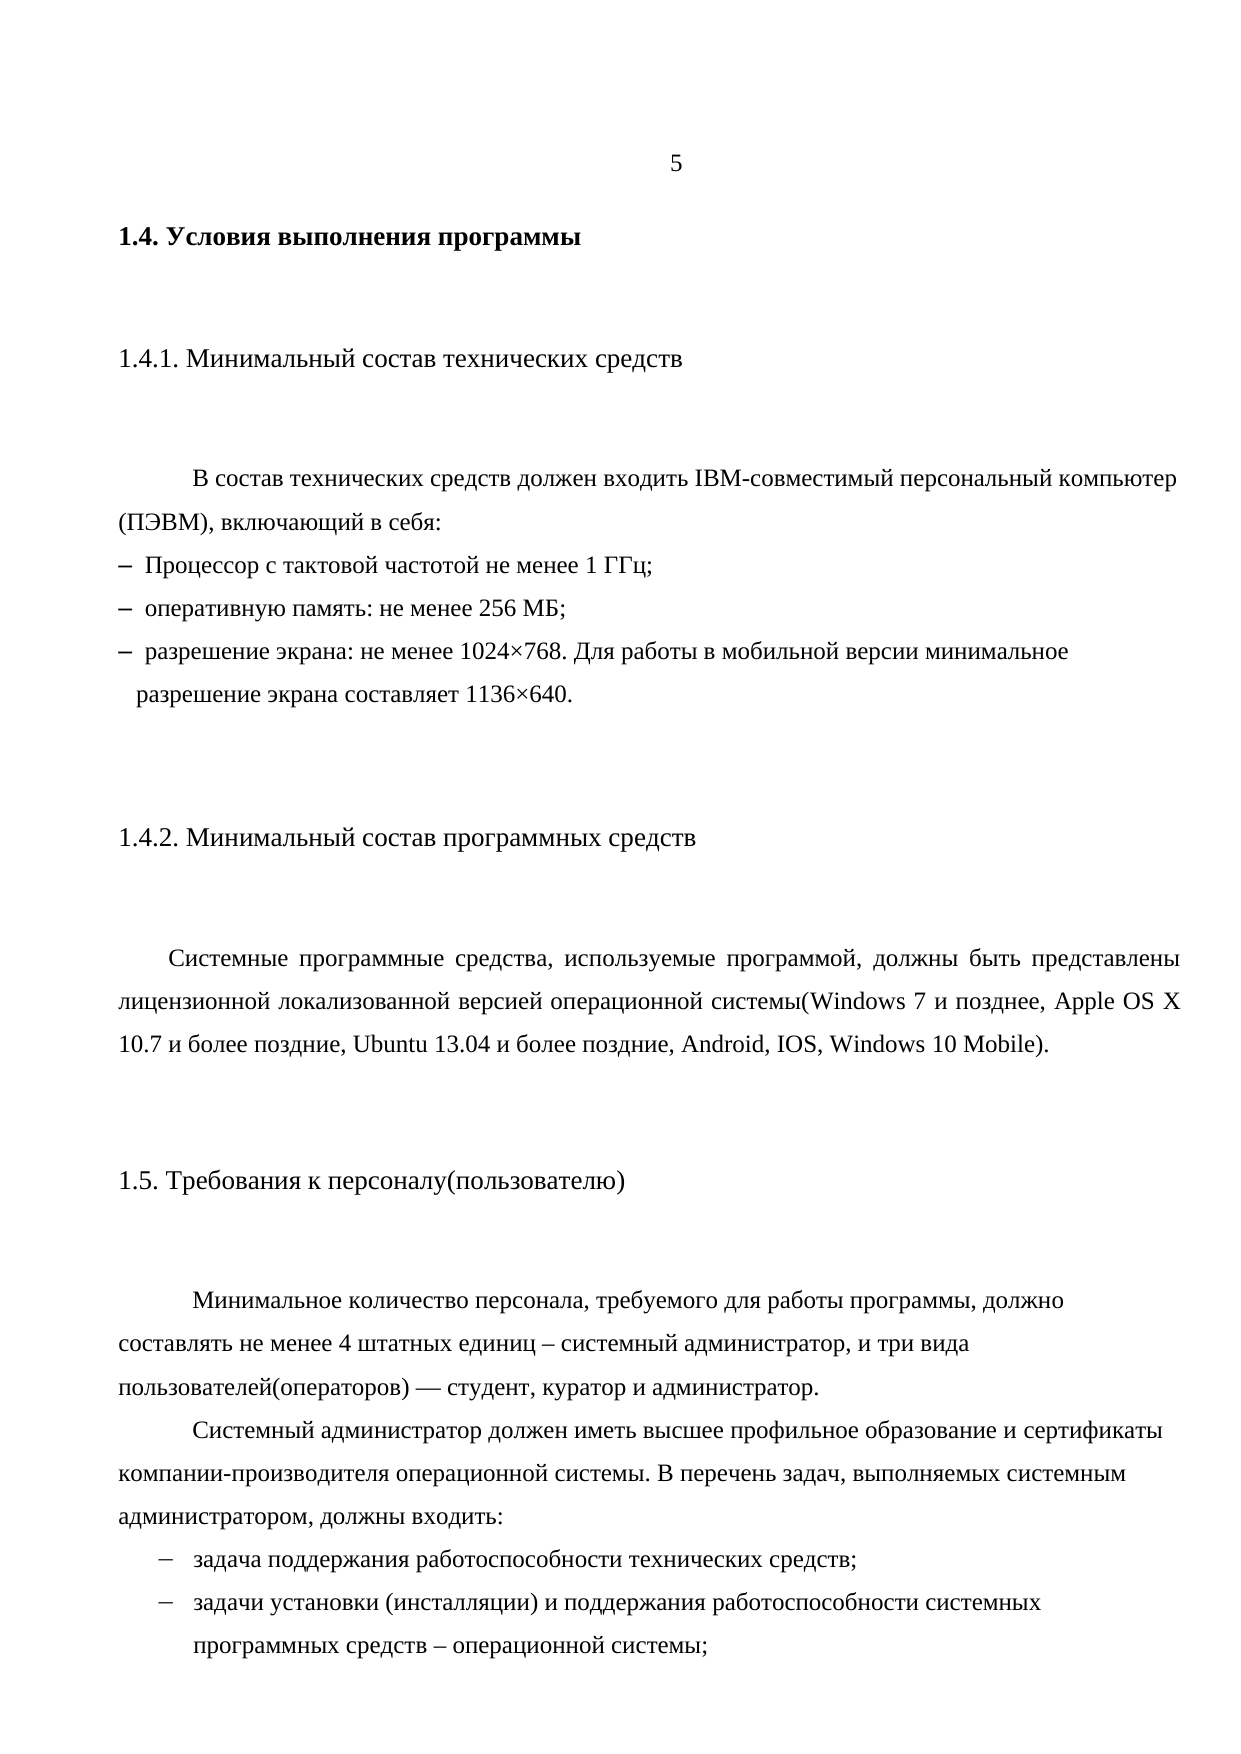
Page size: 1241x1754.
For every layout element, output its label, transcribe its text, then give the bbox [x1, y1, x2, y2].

text Минимальное количество персонала, требуемого для работы программы, должно составлять не менее 4 штатных единиц – системный администратор, и три вида пользователей(операторов) — студент, куратор и администратор. [118, 1285, 1181, 1400]
text Системные программные средства, используемые программой, должны быть представлены лицензионной локализованной версией операционной системы(Windows 7 и позднее, Apple OS X 10.7 и более поздние, Ubuntu 13.04 и более поздние, Android, IOS, Windows 10 Mobile). [118, 943, 1181, 1058]
list оперативную память: не менее 256 МБ; [118, 593, 1181, 622]
subtitle 1.4.2. Минимальный состав программных средств [118, 821, 1181, 852]
list разрешение экрана: не менее 1024×768. Для работы в мобильной версии минимальное разрешение экрана составляет 1136×640. [118, 636, 1181, 708]
list Процессор с тактовой частотой не менее 1 ГГц; [118, 550, 1181, 578]
subtitle 1.4. Условия выполнения программы [118, 220, 1181, 251]
subtitle 1.4.1. Минимальный состав технических средств [118, 342, 1181, 373]
text Системный администратор должен иметь высшее профильное образование и сертификаты компании-производителя операционной системы. В перечень задач, выполняемых системным администратором, должны входить: [118, 1415, 1181, 1530]
list задача поддержания работоспособности технических средств; [156, 1544, 1181, 1573]
text В состав технических средств должен входить IBM-совместимый персональный компьютер (ПЭВМ), включающий в себя: [118, 463, 1181, 535]
subtitle 1.5. Требования к персоналу(пользователю) [118, 1164, 1181, 1195]
list задачи установки (инсталляции) и поддержания работоспособности системных программных средств – операционной системы; [156, 1587, 1181, 1659]
